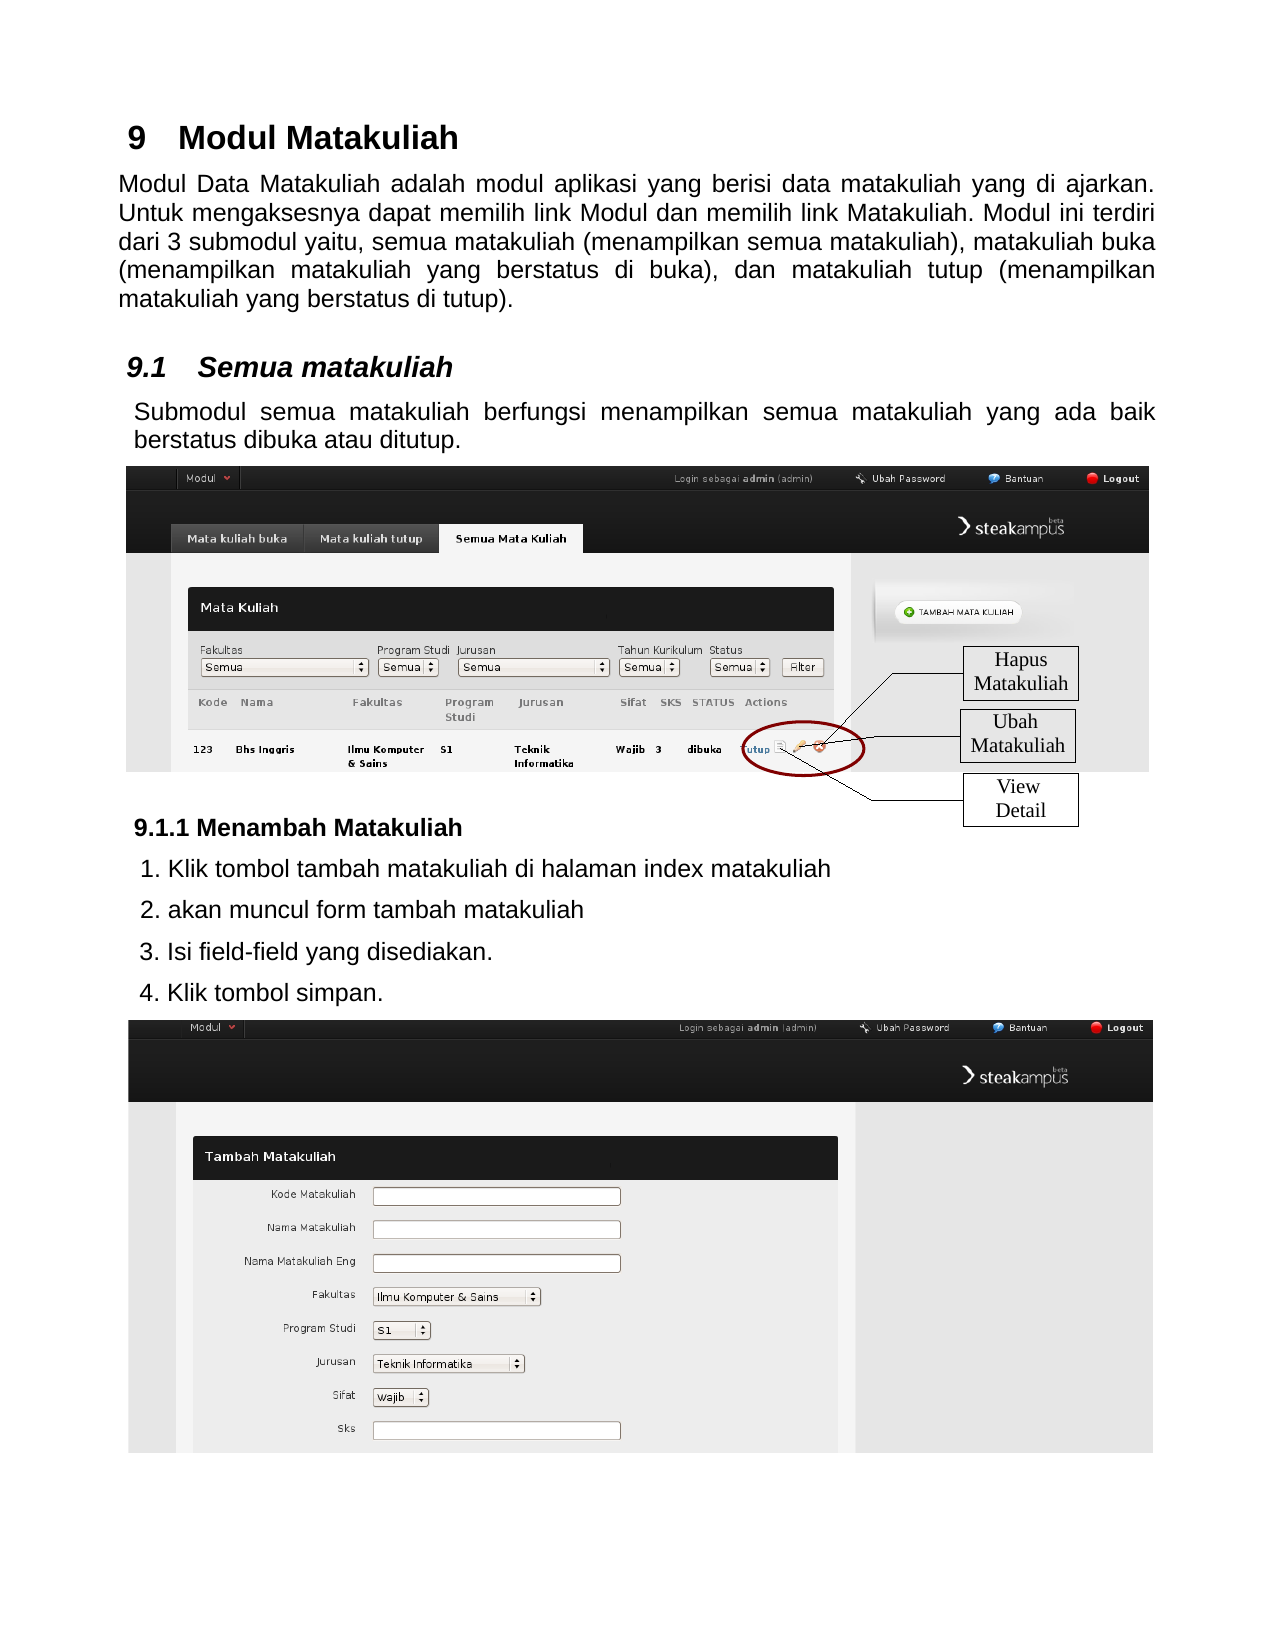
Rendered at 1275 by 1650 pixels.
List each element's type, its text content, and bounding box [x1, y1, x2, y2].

text Submodul semua matakuliah berfungsi menampilkan semua matakuliah yang ada baik berstatus dibuka atau ditutup. [134, 397, 1157, 454]
subtitle Semua matakuliah [118, 351, 1157, 384]
list 1. Klik tombol tambah matakuliah di halaman index matakuliah [140, 854, 1157, 883]
picture [126, 466, 1149, 772]
text 4. Klik tombol simpan. [132, 978, 1157, 1007]
list 2. akan muncul form tambah matakuliah [140, 895, 1157, 924]
text 3. Isi field-field yang disediakan. [132, 937, 1157, 965]
picture [745, 724, 862, 772]
subtitle Modul Matakuliah [118, 118, 1157, 157]
text Modul Data Matakuliah adalah modul aplikasi yang berisi data matakuliah yang di ajarkan. Untuk mengaksesnya dapat memilih link Modul dan memilih link Matakuliah. Modul ini terdiri dari 3 submodul yaitu, semua matakuliah (menampilkan semua matakuliah), matakuliah buka (menampilkan matakuliah yang berstatus di buka), dan matakuliah tutup (menampilkan matakuliah yang berstatus di tutup). [118, 169, 1157, 313]
text 9.1.1 Menambah Matakuliah [134, 813, 1157, 842]
picture [128, 1020, 1153, 1453]
